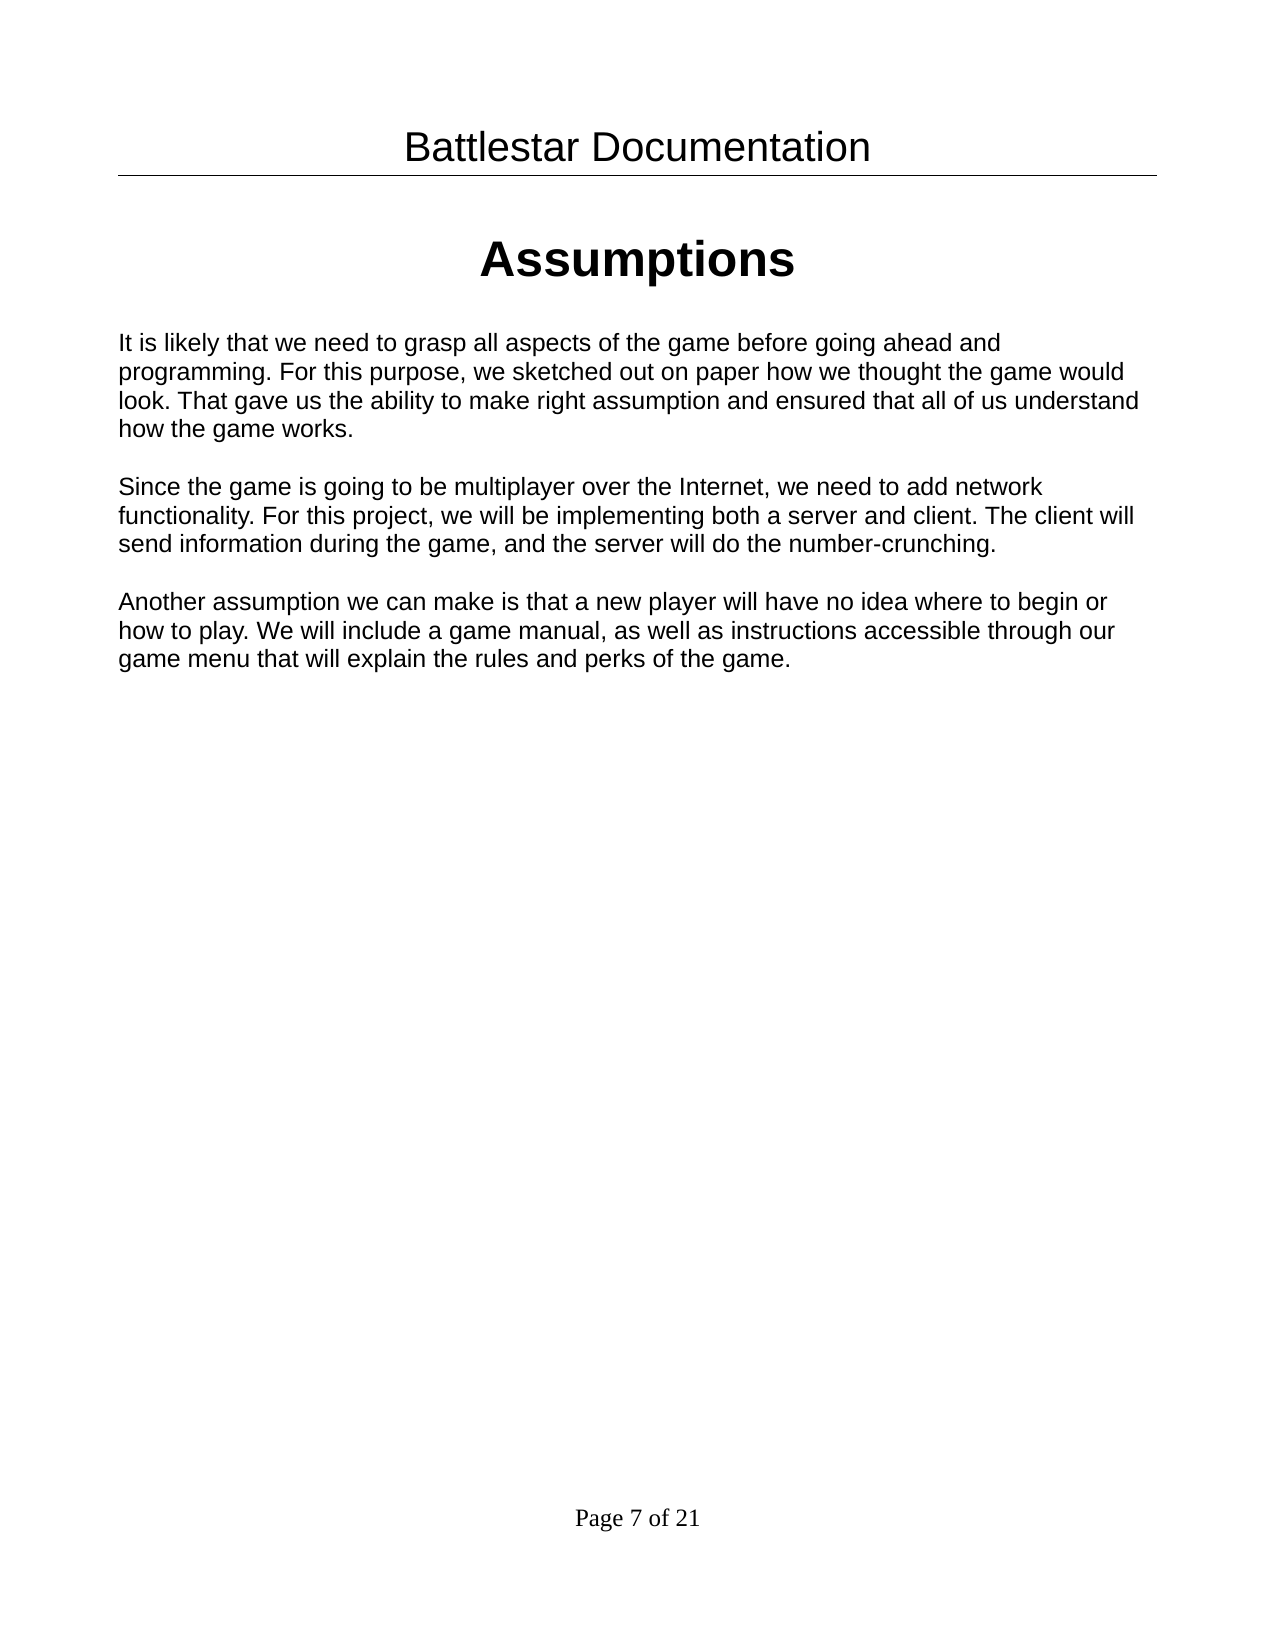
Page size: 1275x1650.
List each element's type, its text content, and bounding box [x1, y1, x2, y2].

subtitle Assumptions [118, 229, 1157, 287]
text Since the game is going to be multiplayer over the Internet, we need to add network functionality. For this project, we will be implementing both a server and client. The client will send information during the game, and the server will do the number-crunching. [118, 472, 1157, 558]
text It is likely that we need to grasp all aspects of the game before going ahead and programming. For this purpose, we sketched out on paper how we thought the game would look. That gave us the ability to make right assumption and ensured that all of us understand how the game works. [118, 328, 1157, 443]
text Another assumption we can make is that a new player will have no idea where to begin or how to play. We will include a game manual, as well as instructions accessible through our game menu that will explain the rules and perks of the game. [118, 587, 1157, 673]
